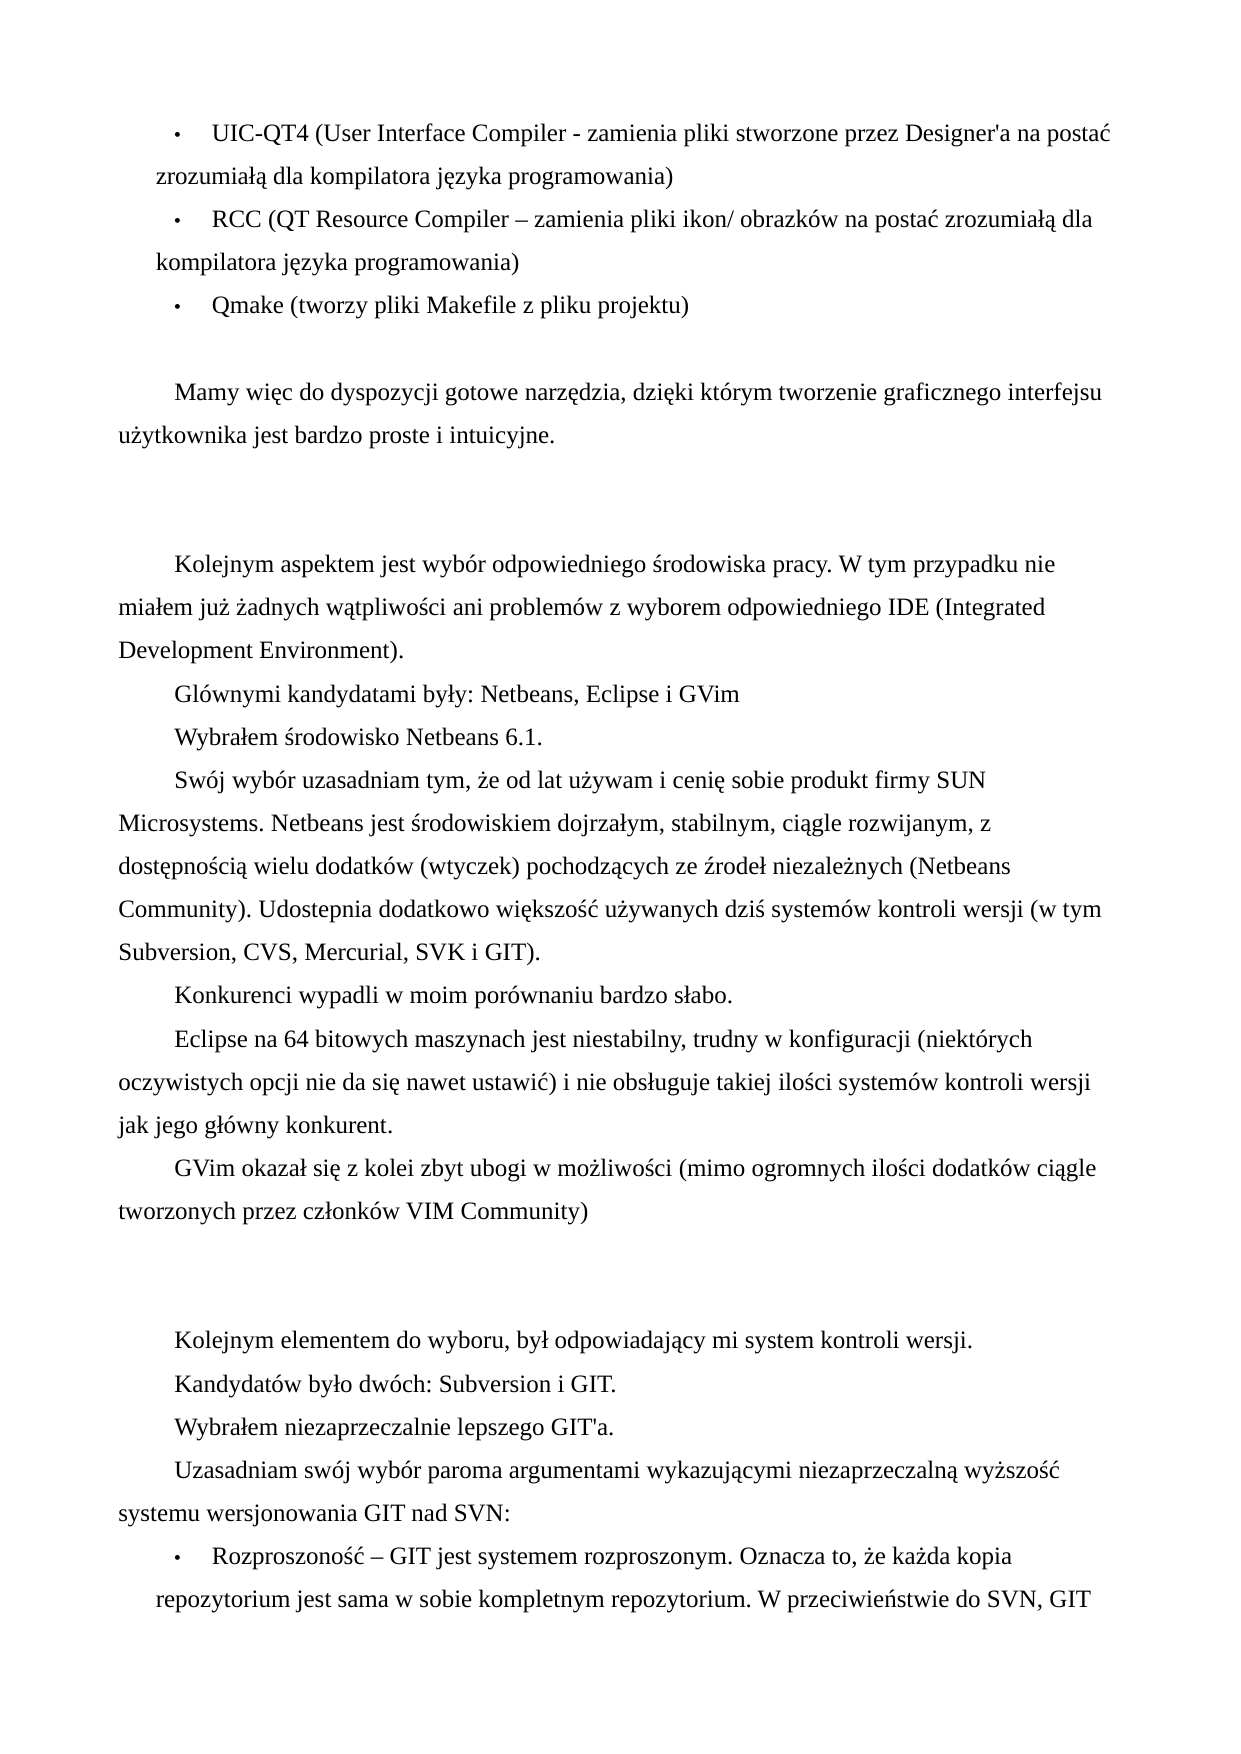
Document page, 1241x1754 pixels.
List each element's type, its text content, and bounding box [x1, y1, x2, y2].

list UIC-QT4 (User Interface Compiler - zamienia pliki stworzone przez Designer'a na postać zrozumiałą dla kompilatora języka programowania) [118, 118, 1122, 190]
text Swój wybór uzasadniam tym, że od lat używam i cenię sobie produkt firmy SUN Microsystems. Netbeans jest środowiskiem dojrzałym, stabilnym, ciągle rozwijanym, z dostępnością wielu dodatków (wtyczek) pochodzących ze źrodeł niezależnych (Netbeans Community). Udostepnia dodatkowo większość używanych dziś systemów kontroli wersji (w tym Subversion, CVS, Mercurial, SVK i GIT). [118, 765, 1122, 966]
list RCC (QT Resource Compiler – zamienia pliki ikon/ obrazków na postać zrozumiałą dla kompilatora języka programowania) [118, 204, 1122, 276]
text Kandydatów było dwóch: Subversion i GIT. [118, 1369, 1122, 1397]
text GVim okazał się z kolei zbyt ubogi w możliwości (mimo ogromnych ilości dodatków ciągle tworzonych przez członków VIM Community) [118, 1153, 1122, 1225]
text Uzasadniam swój wybór paroma argumentami wykazującymi niezaprzeczalną wyższość systemu wersjonowania GIT nad SVN: [118, 1455, 1122, 1527]
text Wybrałem środowisko Netbeans 6.1. [118, 722, 1122, 751]
text Glównymi kandydatami były: Netbeans, Eclipse i GVim [118, 679, 1122, 707]
text Kolejnym elementem do wyboru, był odpowiadający mi system kontroli wersji. [118, 1326, 1122, 1354]
text Wybrałem niezaprzeczalnie lepszego GIT'a. [118, 1412, 1122, 1441]
text Mamy więc do dyspozycji gotowe narzędzia, dzięki którym tworzenie graficznego interfejsu użytkownika jest bardzo proste i intuicyjne. [118, 377, 1122, 449]
text Eclipse na 64 bitowych maszynach jest niestabilny, trudny w konfiguracji (niektórych oczywistych opcji nie da się nawet ustawić) i nie obsługuje takiej ilości systemów kontroli wersji jak jego główny konkurent. [118, 1024, 1122, 1139]
list Rozproszoność – GIT jest systemem rozproszonym. Oznacza to, że każda kopia repozytorium jest sama w sobie kompletnym repozytorium. W przeciwieństwie do SVN, GIT [118, 1541, 1122, 1613]
text Konkurenci wypadli w moim porównaniu bardzo słabo. [118, 981, 1122, 1009]
text Kolejnym aspektem jest wybór odpowiedniego środowiska pracy. W tym przypadku nie miałem już żadnych wątpliwości ani problemów z wyborem odpowiedniego IDE (Integrated Development Environment). [118, 549, 1122, 664]
list Qmake (tworzy pliki Makefile z pliku projektu) [118, 291, 1122, 319]
